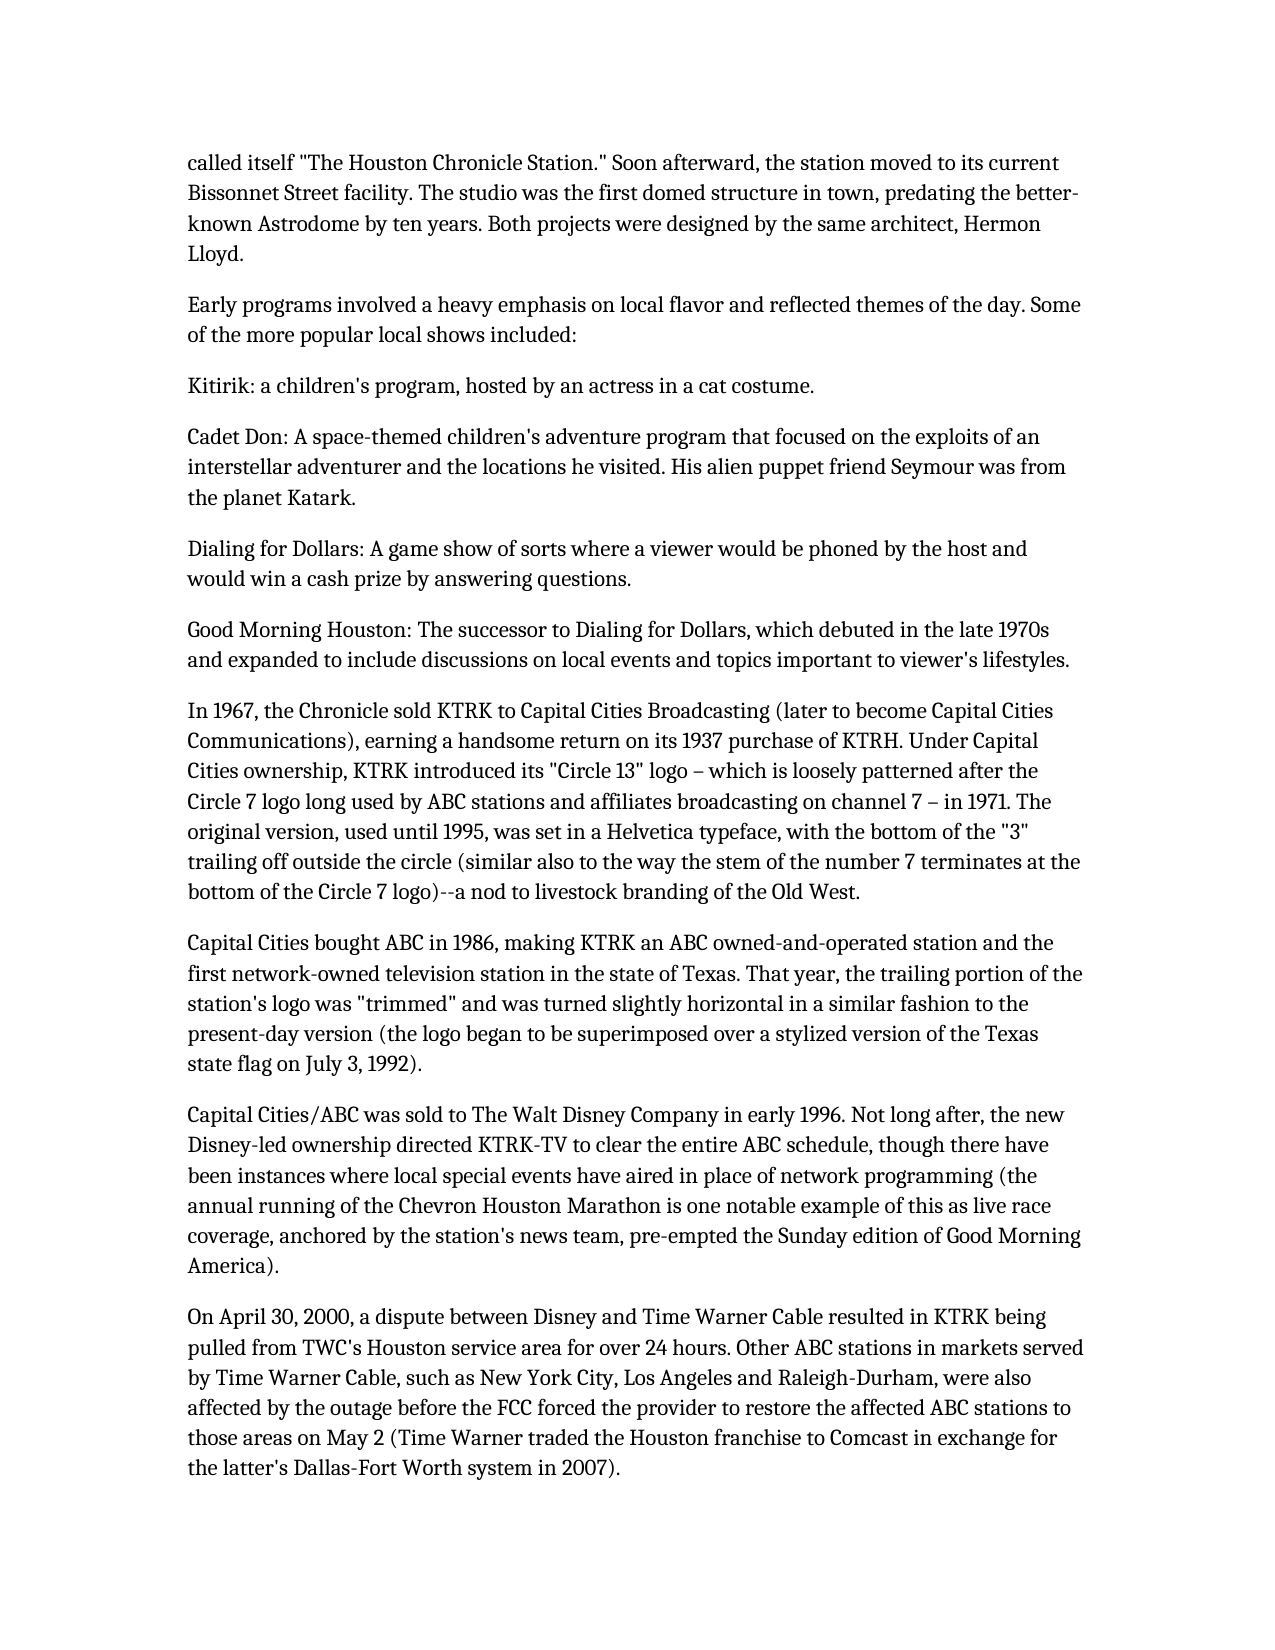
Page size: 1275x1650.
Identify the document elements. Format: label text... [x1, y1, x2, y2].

text On April 30, 2000, a dispute between Disney and Time Warner Cable resulted in KTRK being pulled from TWC's Houston service area for over 24 hours. Other ABC stations in markets served by Time Warner Cable, such as New York City, Los Angeles and Raleigh-Durham, were also affected by the outage before the FCC forced the provider to restore the affected ABC stations to those areas on May 2 (Time Warner traded the Houston franchise to Comcast in exchange for the latter's Dallas-Fort Worth system in 2007). [187, 1304, 1087, 1482]
text Dialing for Dollars: A game show of sorts where a viewer would be phoned by the host and would win a cash prize by answering questions. [187, 535, 1087, 592]
text called itself "The Houston Chronicle Station." Soon afterward, the station moved to its current Bissonnet Street facility. The studio was the first domed structure in town, predating the better-known Astrodome by ten years. Both projects were designed by the same architect, Hermon Lloyd. [187, 150, 1087, 267]
text Capital Cities/ABC was sold to The Walt Disney Company in early 1996. Not long after, the new Disney-led ownership directed KTRK-TV to clear the entire ABC schedule, though there have been instances where local special events have aired in place of network programming (the annual running of the Chevron Houston Marathon is one notable example of this as live race coverage, anchored by the station's news team, pre-empted the Sunday edition of Good Morning America). [187, 1102, 1087, 1279]
text In 1967, the Chronicle sold KTRK to Capital Cities Broadcasting (later to become Capital Cities Communications), earning a handsome return on its 1937 purchase of KTRH. Under Capital Cities ownership, KTRK introduced its "Circle 13" logo – which is loosely patterned after the Circle 7 logo long used by ABC stations and affiliates broadcasting on channel 7 – in 1971. The original version, used until 1995, was set in a Helvetica typeface, with the bottom of the "3" trailing off outside the circle (similar also to the way the stem of the number 7 terminates at the bottom of the Circle 7 logo)--a nod to livestock branding of the Old West. [187, 698, 1087, 906]
text Early programs involved a heavy emphasis on local flavor and reflected themes of the day. Some of the more popular local shows included: [187, 292, 1087, 348]
text Capital Cities bought ABC in 1986, making KTRK an ABC owned-and-operated station and the first network-owned television station in the state of Texas. That year, the trailing portion of the station's logo was "trimmed" and was turned slightly horizontal in a similar fashion to the present-day version (the logo began to be superimposed over a stylized version of the Texas state flag on July 3, 1992). [187, 930, 1087, 1077]
text Cadet Don: A space-themed children's adventure program that focused on the exploits of an interstellar adventurer and the locations he visited. His alien puppet friend Seymour was from the planet Katark. [187, 424, 1087, 511]
text Good Morning Houston: The successor to Dialing for Dollars, which debuted in the late 1970s and expanded to include discussions on local events and topics important to viewer's lifestyles. [187, 617, 1087, 673]
text Kitirik: a children's program, hosted by an actress in a cat costume. [187, 373, 1087, 399]
